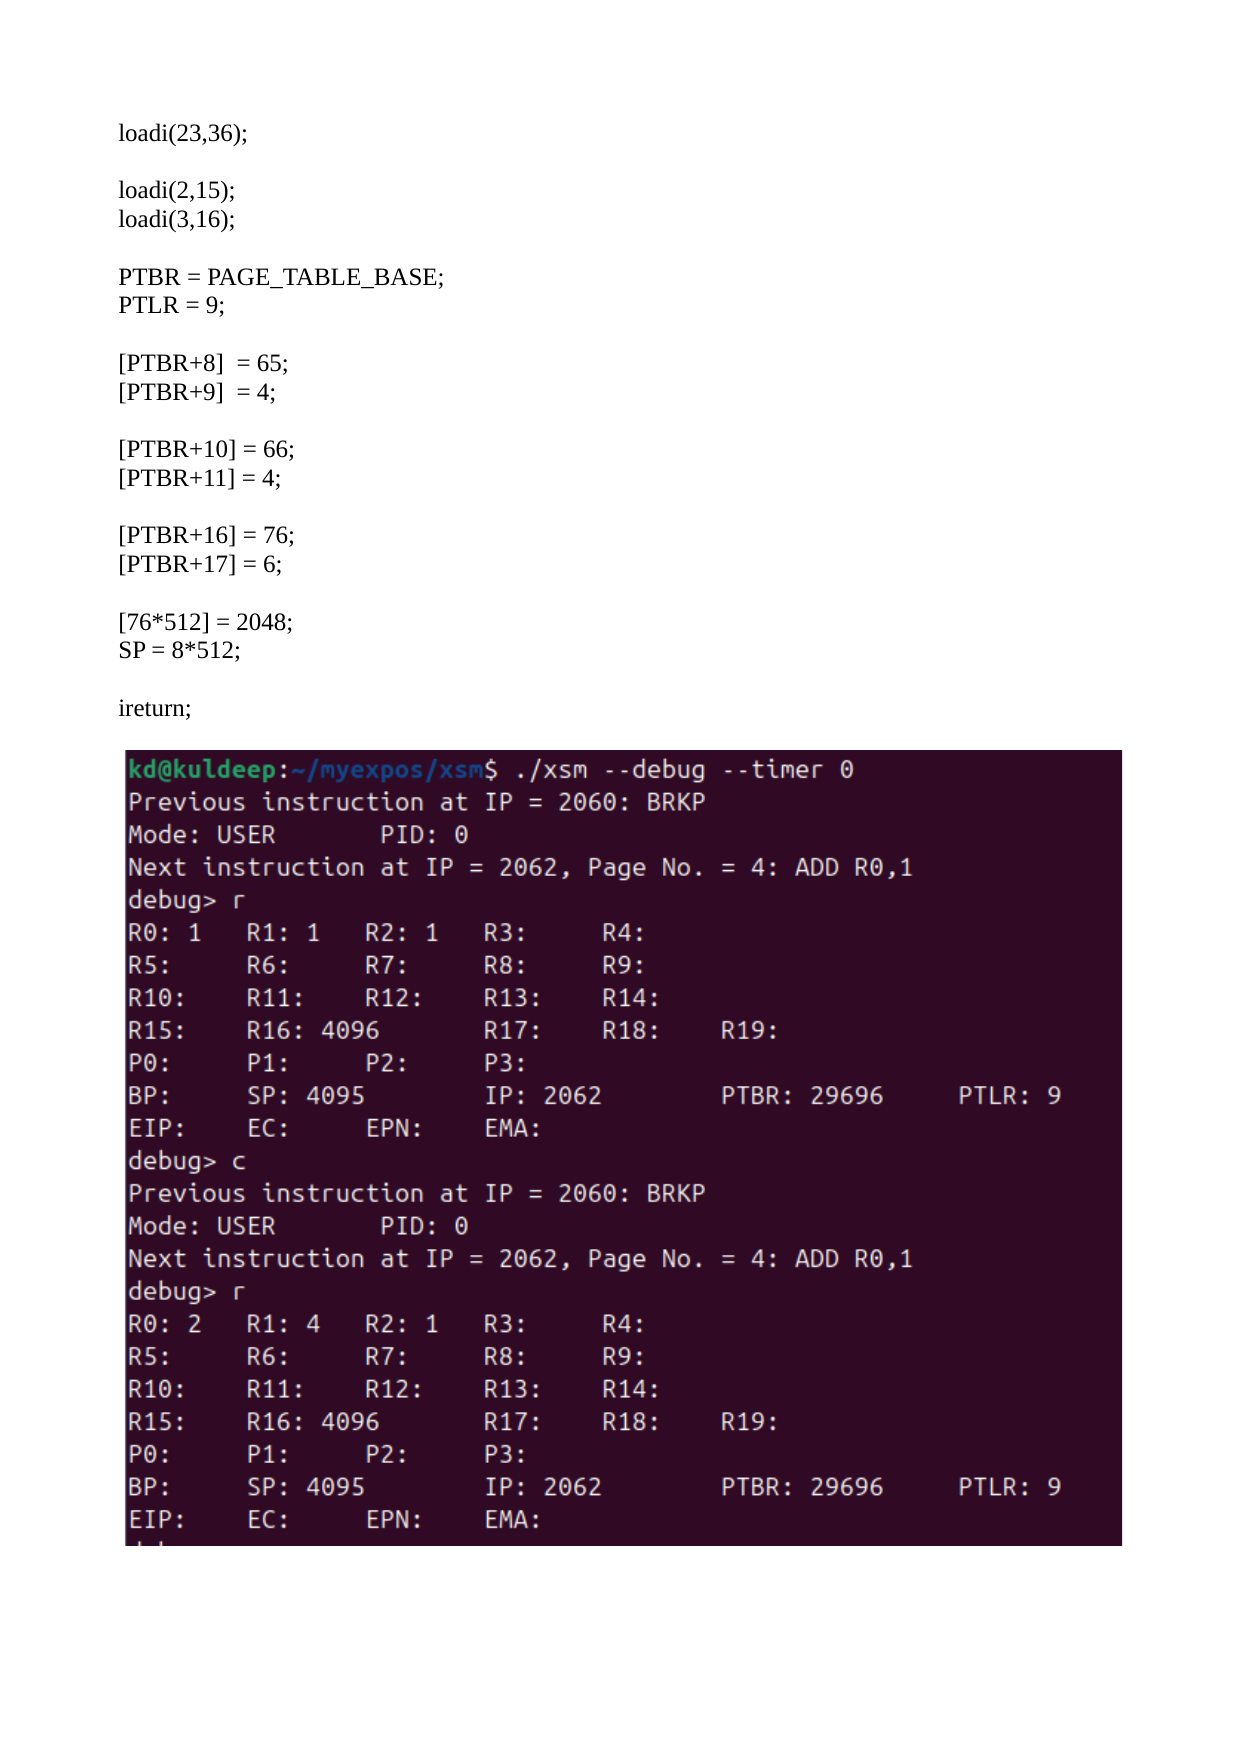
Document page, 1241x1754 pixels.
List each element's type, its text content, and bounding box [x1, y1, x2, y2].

text loadi(2,15); [118, 176, 1122, 204]
picture [118, 750, 1123, 1546]
text [PTBR+9] = 4; [118, 377, 1122, 406]
text loadi(23,36); [118, 118, 1122, 147]
text [PTBR+8] = 65; [118, 348, 1122, 377]
text [PTBR+10] = 66; [118, 434, 1122, 463]
text PTLR = 9; [118, 291, 1122, 319]
text [76*512] = 2048; [118, 607, 1122, 636]
text loadi(3,16); [118, 204, 1122, 233]
text PTBR = PAGE_TABLE_BASE; [118, 262, 1122, 291]
text [PTBR+16] = 76; [118, 521, 1122, 549]
text [PTBR+17] = 6; [118, 549, 1122, 578]
text SP = 8*512; [118, 636, 1122, 664]
text ireturn; [118, 693, 1122, 722]
text [PTBR+11] = 4; [118, 463, 1122, 492]
